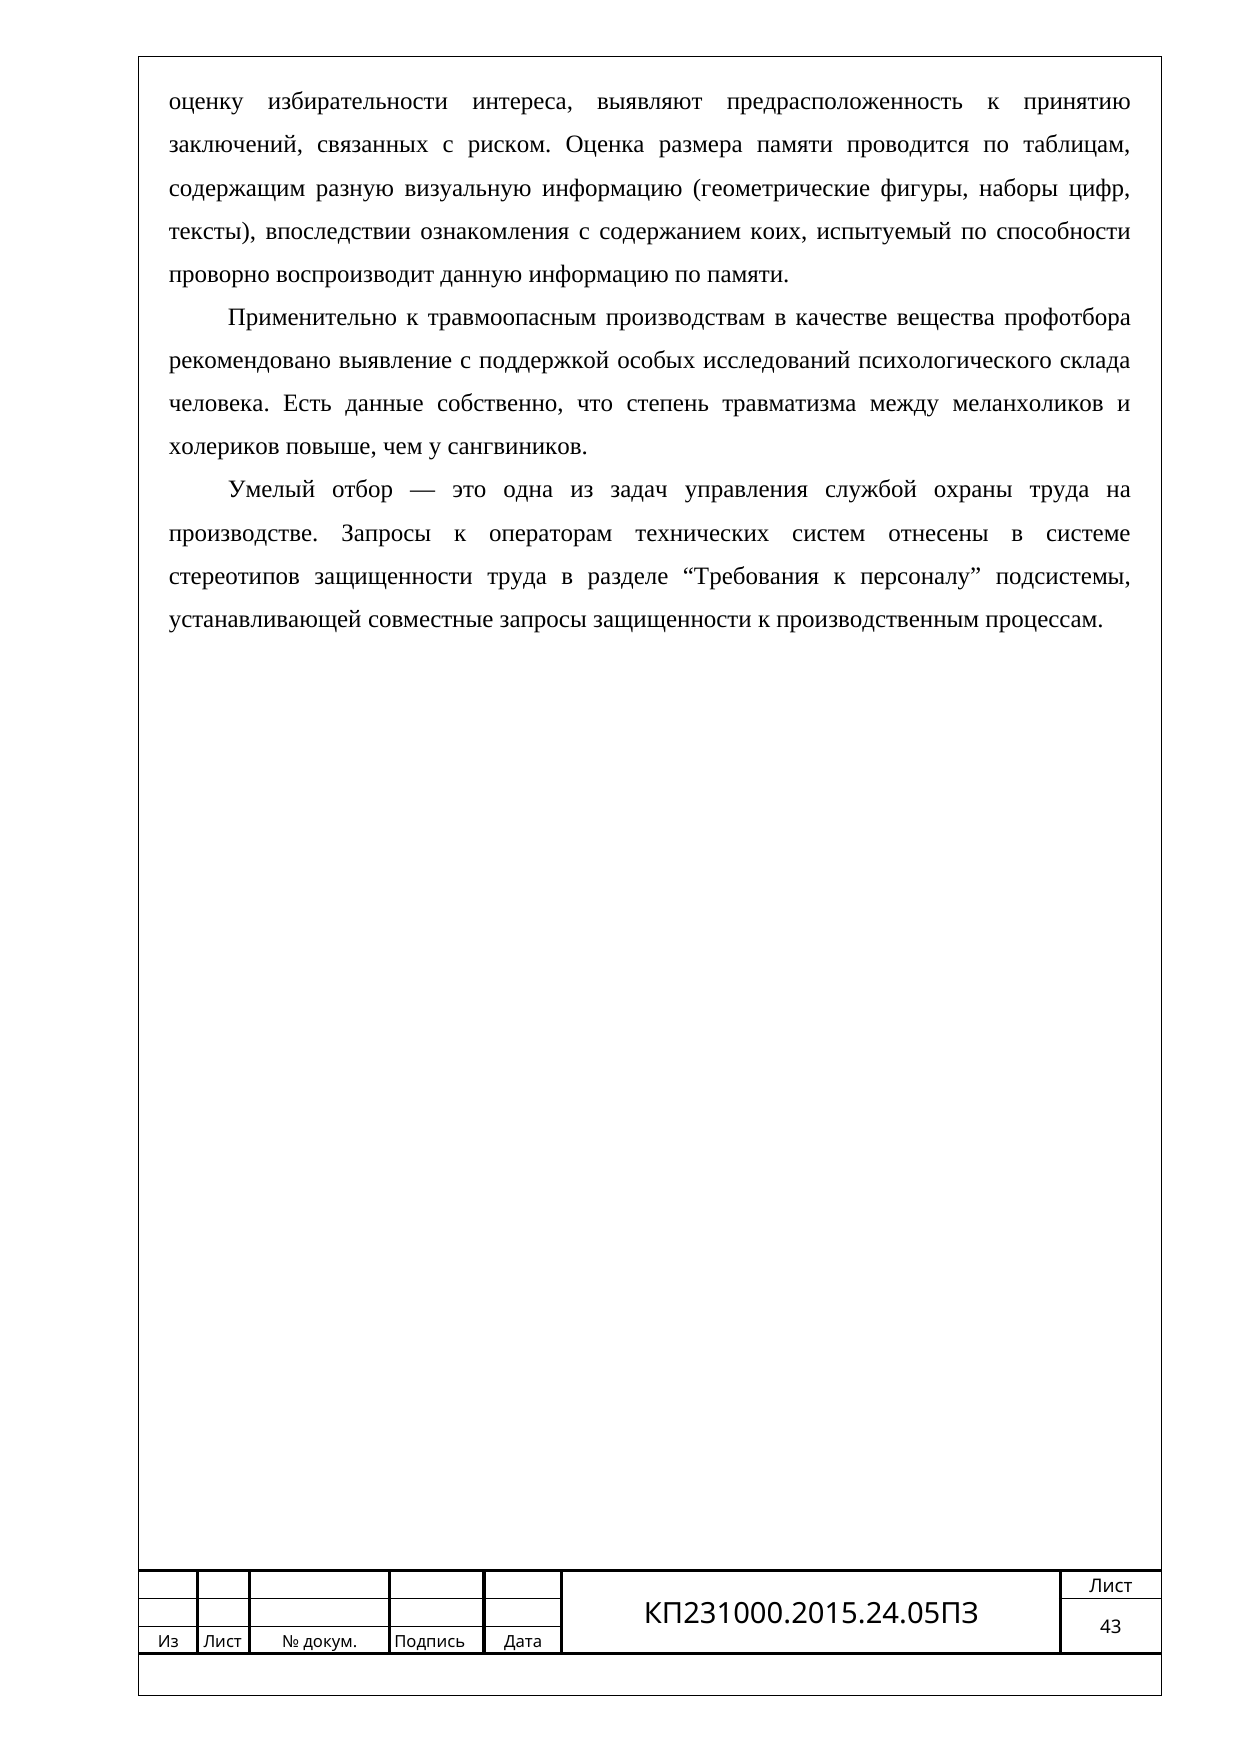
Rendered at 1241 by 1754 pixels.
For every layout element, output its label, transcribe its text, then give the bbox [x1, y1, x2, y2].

text оценку избирательности интереса, выявляют предрасположенность к принятию заключений, связанных с риском. Оценка размера памяти проводится по таблицам, содержащим разную визуальную информацию (геометрические фигуры, наборы цифр, тексты), впоследствии ознакомления с содержанием коих, испытуемый по способности проворно воспроизводит данную информацию по памяти. [168, 86, 1132, 288]
text Умелый отбор — это одна из задач управления службой охраны труда на производстве. Запросы к операторам технических систем отнесены в системе стереотипов защищенности труда в разделе “Требования к персоналу” подсистемы, устанавливающей совместные запросы защищенности к производственным процессам. [168, 474, 1132, 633]
text Применительно к травмоопасным производствам в качестве вещества профотбора рекомендовано выявление с поддержкой особых исследований психологического склада человека. Есть данные собственно, что степень травматизма между меланхоликов и холериков повыше, чем у сангвиников. [168, 302, 1132, 460]
